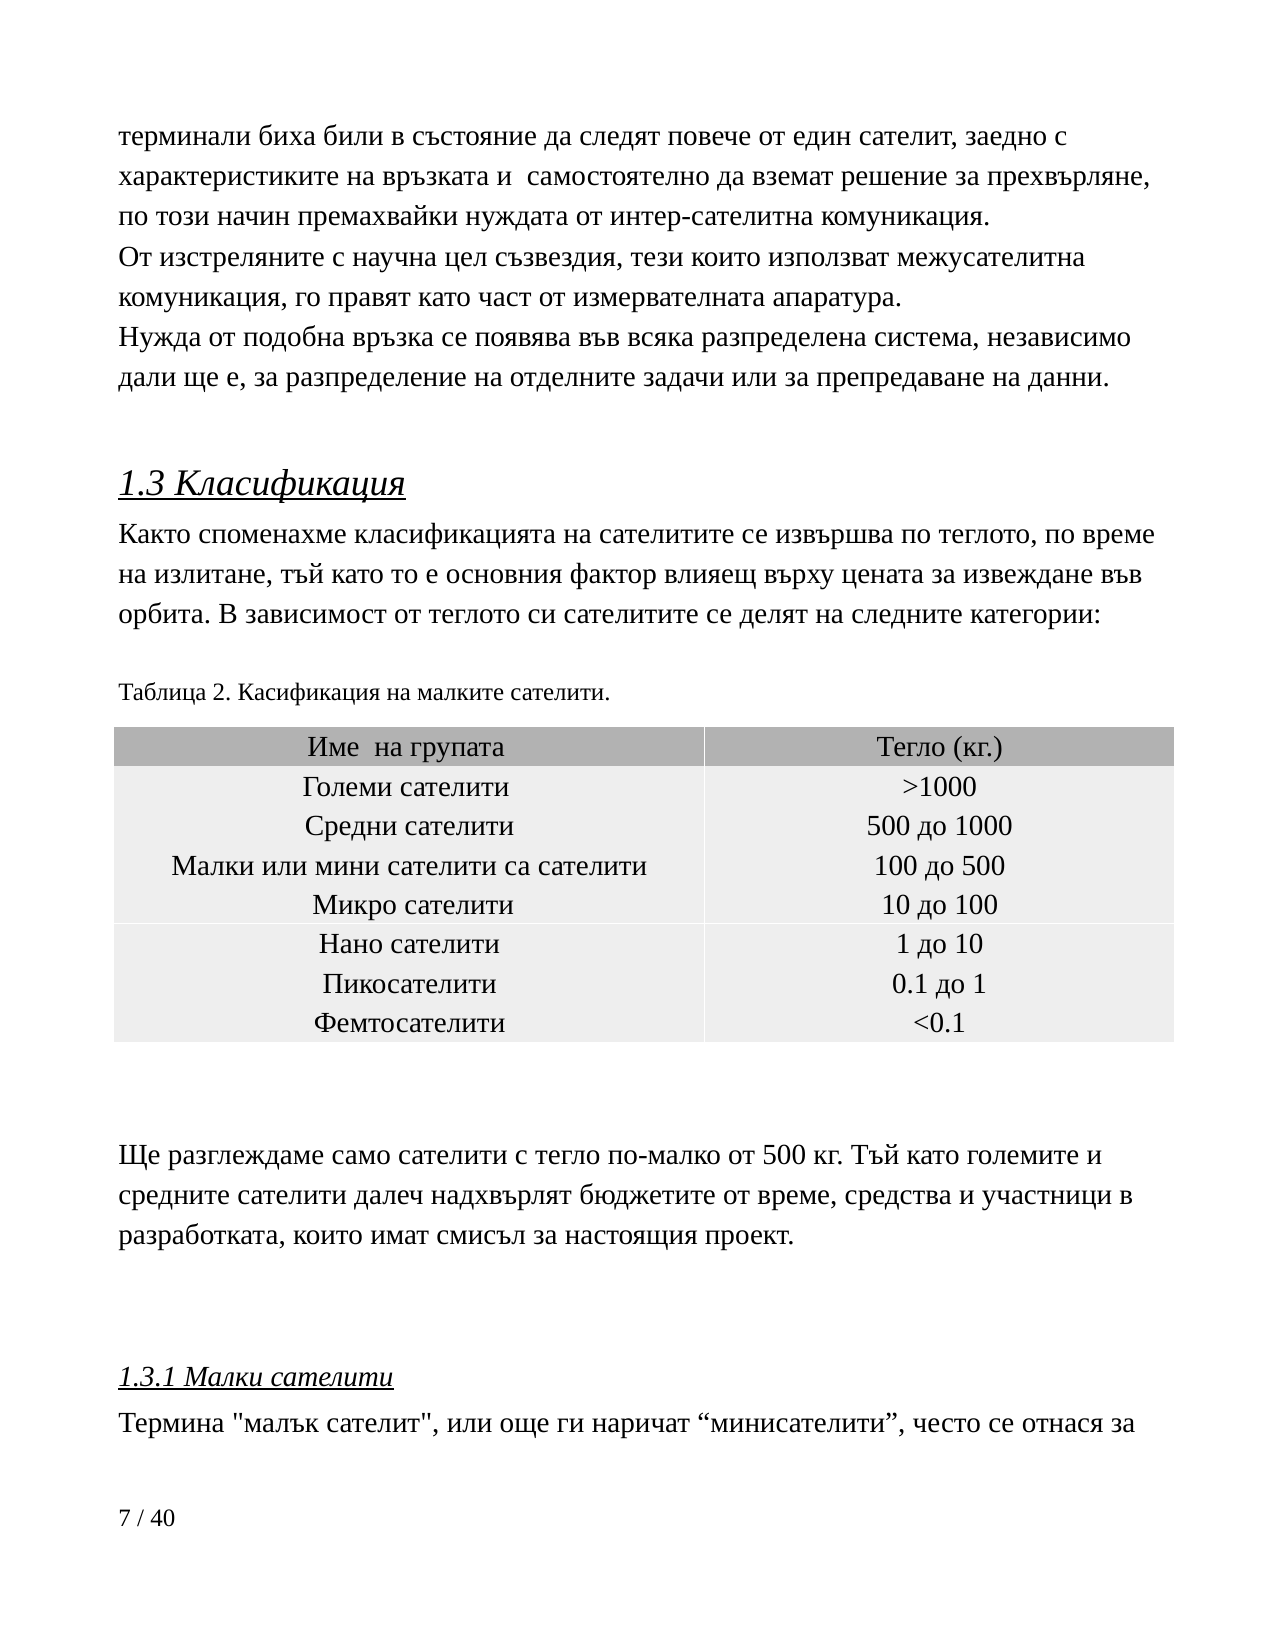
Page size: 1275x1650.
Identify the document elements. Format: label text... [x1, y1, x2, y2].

text Нужда от подобна връзка се появява във всяка разпределена система, независимо дали ще е, за разпределение на отделните задачи или за препредаване на данни. [118, 319, 1157, 393]
table_cell Микро сателити [114, 884, 704, 923]
text Ще разглеждаме само сателити с тегло по-малко от 500 кг. Тъй като големите и средните сателити далеч надхвърлят бюджетите от време, средства и участници в разработката, които имат смисъл за настоящия проект. [118, 1137, 1157, 1251]
text Термина "малък сателит", или още ги наричат “минисателити”, често се отнася за [118, 1405, 1157, 1438]
table_cell Пикосателити [114, 963, 704, 1002]
table_cell Фемтосателити [114, 1002, 704, 1042]
table_header Тегло (кг.) [705, 727, 1174, 766]
text терминали биха били в състояние да следят повече от един сателит, заедно с характеристиките на връзката и самостоятелно да вземат решение за прехвърляне, по този начин премахвайки нуждата от интер-сателитна комуникация. [118, 118, 1157, 232]
text Таблица 2. Касификация на малките сателити. [118, 677, 1157, 706]
table_cell >1000 [705, 766, 1174, 805]
subtitle 1.3.1 Малки сателити [118, 1359, 1157, 1392]
table_header Име на групата [114, 727, 704, 766]
text От изстреляните с научна цел съзвездия, тези които използват межусателитна комуникация, го правят като част от измервателната апаратура. [118, 239, 1157, 312]
subtitle 1.3 Класификация [118, 461, 1157, 504]
table_cell 500 до 1000 [705, 805, 1174, 845]
table_cell Нано сателити [114, 924, 704, 963]
table_cell 1 до 10 [705, 924, 1174, 963]
table_cell 10 до 100 [705, 884, 1174, 923]
table_cell Малки или мини сателити са сателити [114, 845, 704, 884]
table_cell 100 до 500 [705, 845, 1174, 884]
table_cell Големи сателити [114, 766, 704, 805]
table_cell 0.1 до 1 [705, 963, 1174, 1002]
table_cell <0.1 [705, 1002, 1174, 1042]
text Както споменахме класификацията на сателитите се извършва по теглото, по време на излитане, тъй като то е основния фактор влияещ върху цената за извеждане във орбита. В зависимост от теглото си сателитите се делят на следните категории: [118, 516, 1157, 630]
table_cell Средни сателити [114, 805, 704, 845]
